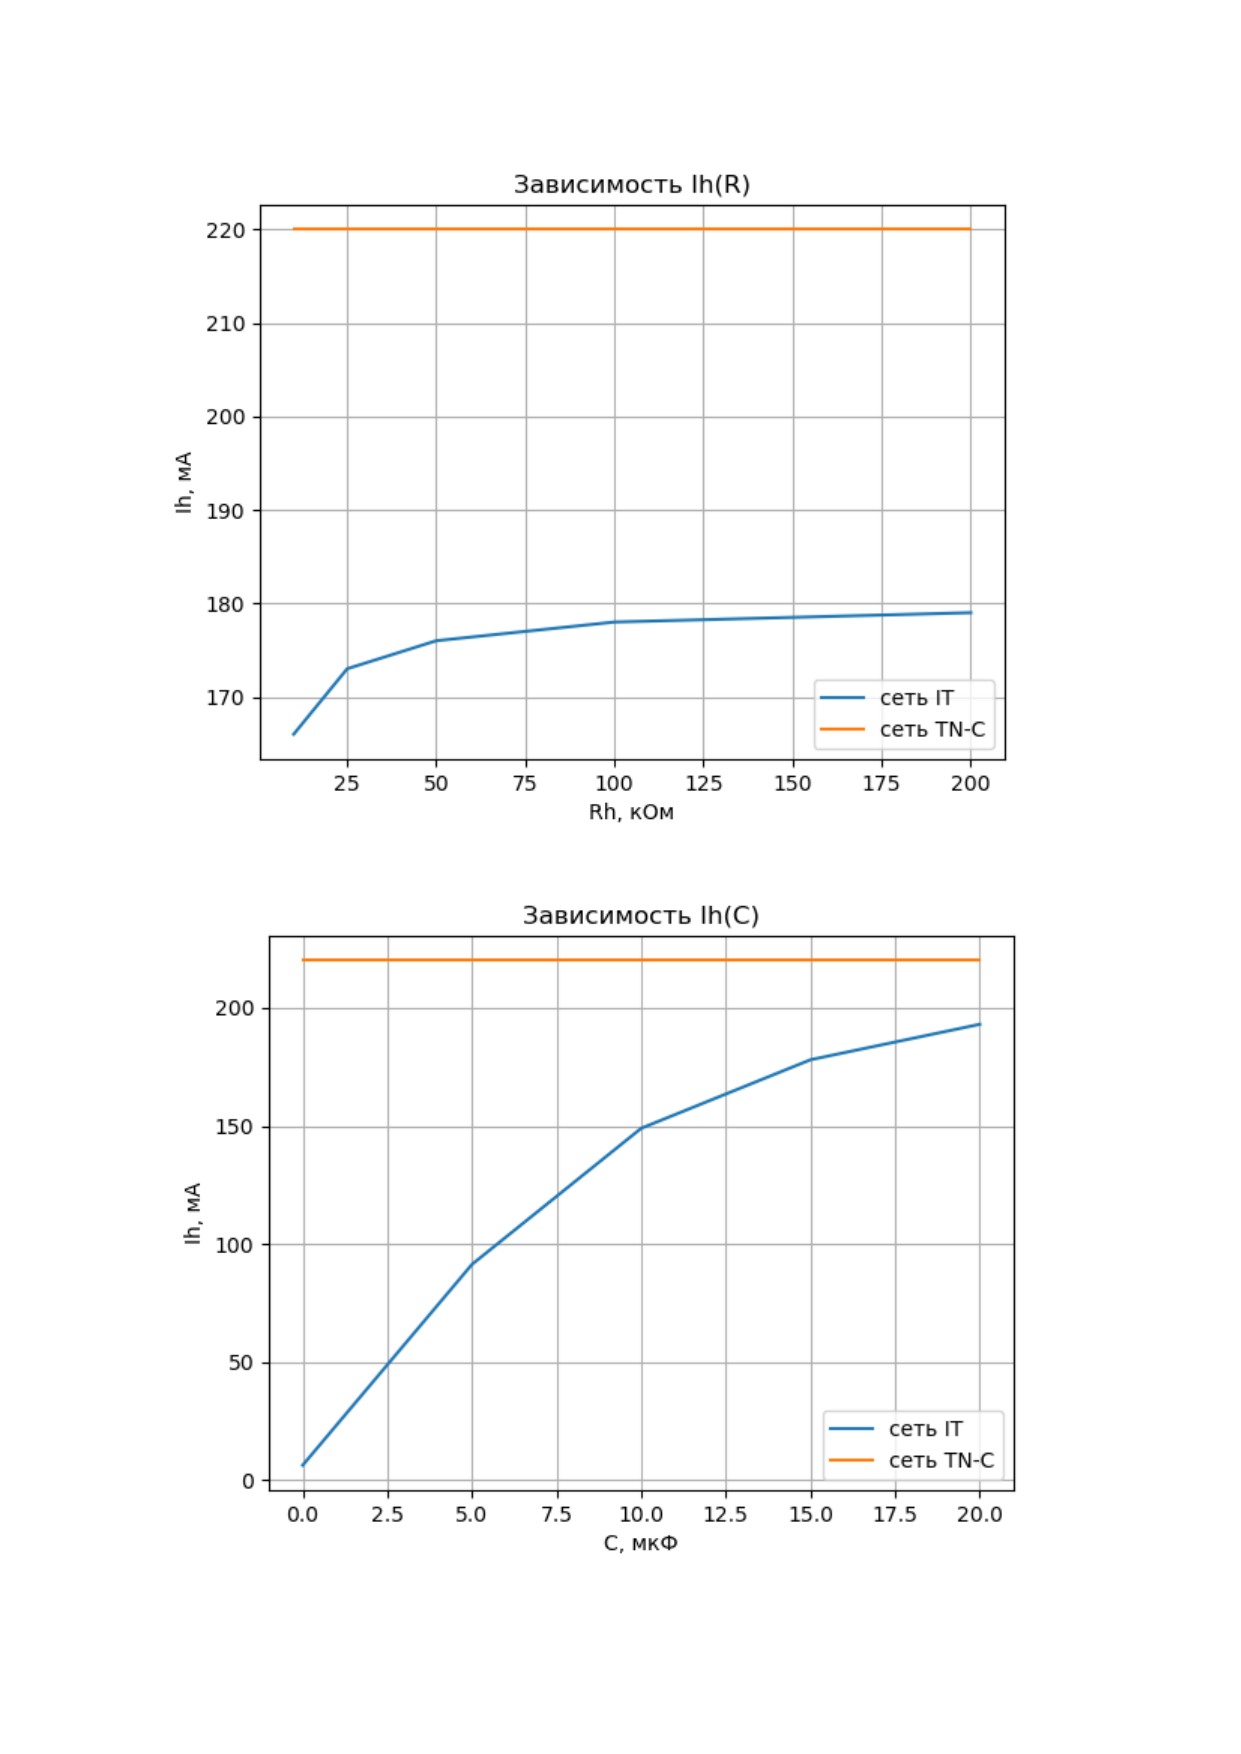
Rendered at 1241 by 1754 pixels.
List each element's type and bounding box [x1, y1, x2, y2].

picture [149, 849, 1110, 1570]
picture [140, 118, 1100, 839]
